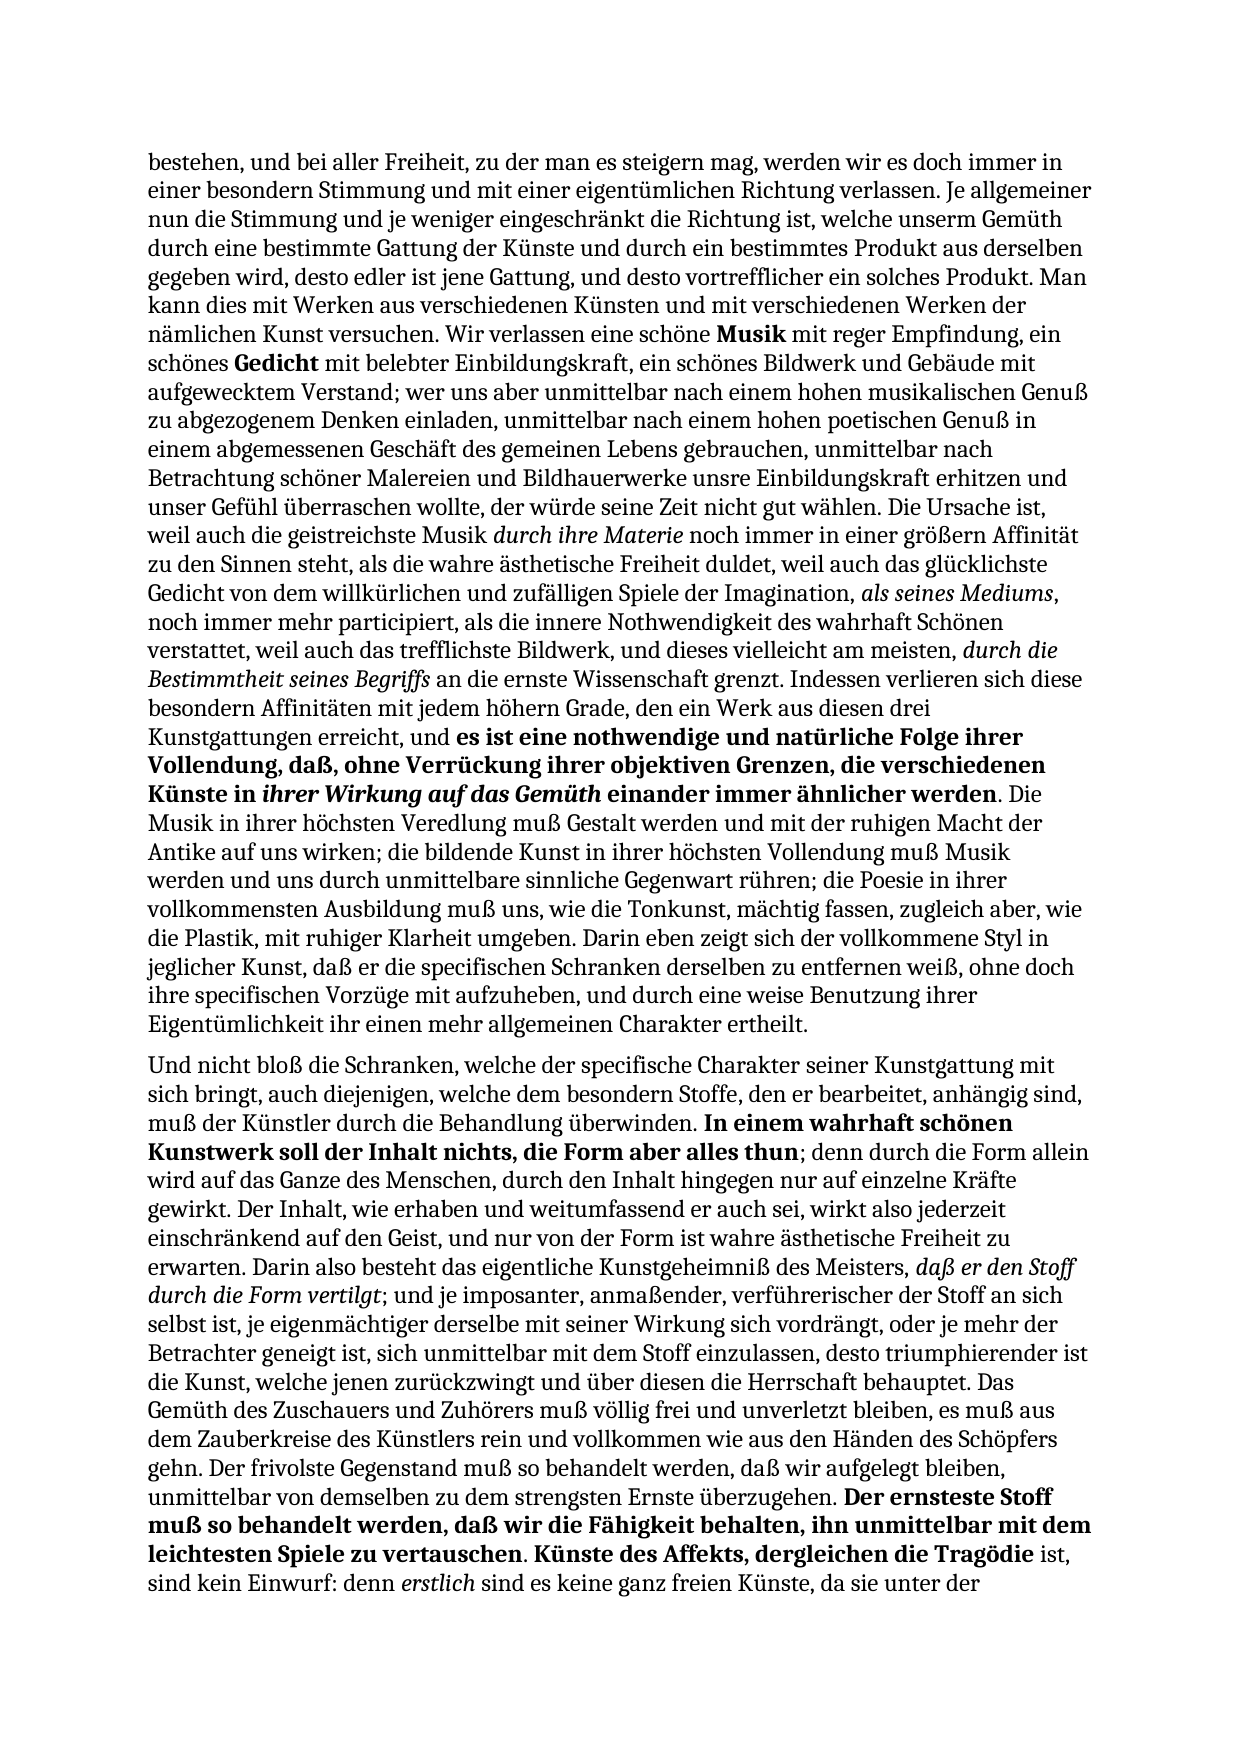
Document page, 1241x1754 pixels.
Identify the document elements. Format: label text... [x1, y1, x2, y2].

text bestehen, und bei aller Freiheit, zu der man es steigern mag, werden wir es doch immer in einer besondern Stimmung und mit einer eigentümlichen Richtung verlassen. Je allgemeiner nun die Stimmung und je weniger eingeschränkt die Richtung ist, welche unserm Gemüth durch eine bestimmte Gattung der Künste und durch ein bestimmtes Produkt aus derselben gegeben wird, desto edler ist jene Gattung, und desto vortrefflicher ein solches Produkt. Man kann dies mit Werken aus verschiedenen Künsten und mit verschiedenen Werken der nämlichen Kunst versuchen. Wir verlassen eine schöne Musik mit reger Empfindung, ein schönes Gedicht mit belebter Einbildungskraft, ein schönes Bildwerk und Gebäude mit aufgewecktem Verstand; wer uns aber unmittelbar nach einem hohen musikalischen Genuß zu abgezogenem Denken einladen, unmittelbar nach einem hohen poetischen Genuß in einem abgemessenen Geschäft des gemeinen Lebens gebrauchen, unmittelbar nach Betrachtung schöner Malereien und Bildhauerwerke unsre Einbildungskraft erhitzen und unser Gefühl überraschen wollte, der würde seine Zeit nicht gut wählen. Die Ursache ist, weil auch die geistreichste Musik durch ihre Materie noch immer in einer größern Affinität zu den Sinnen steht, als die wahre ästhetische Freiheit duldet, weil auch das glücklichste Gedicht von dem willkürlichen und zufälligen Spiele der Imagination, als seines Mediums, noch immer mehr participiert, als die innere Nothwendigkeit des wahrhaft Schönen verstattet, weil auch das trefflichste Bildwerk, und dieses vielleicht am meisten, durch die Bestimmtheit seines Begriffs an die ernste Wissenschaft grenzt. Indessen verlieren sich diese besondern Affinitäten mit jedem höhern Grade, den ein Werk aus diesen drei Kunstgattungen erreicht, und es ist eine nothwendige und natürliche Folge ihrer Vollendung, daß, ohne Verrückung ihrer objektiven Grenzen, die verschiedenen Künste in ihrer Wirkung auf das Gemüth einander immer ähnlicher werden. Die Musik in ihrer höchsten Veredlung muß Gestalt werden und mit der ruhigen Macht der Antike auf uns wirken; die bildende Kunst in ihrer höchsten Vollendung muß Musik werden und uns durch unmittelbare sinnliche Gegenwart rühren; die Poesie in ihrer vollkommensten Ausbildung muß uns, wie die Tonkunst, mächtig fassen, zugleich aber, wie die Plastik, mit ruhiger Klarheit umgeben. Darin eben zeigt sich der vollkommene Styl in jeglicher Kunst, daß er die specifischen Schranken derselben zu entfernen weiß, ohne doch ihre specifischen Vorzüge mit aufzuheben, und durch eine weise Benutzung ihrer Eigentümlichkeit ihr einen mehr allgemeinen Charakter ertheilt. [148, 148, 1092, 1039]
text Und nicht bloß die Schranken, welche der specifische Charakter seiner Kunstgattung mit sich bringt, auch diejenigen, welche dem besondern Stoffe, den er bearbeitet, anhängig sind, muß der Künstler durch die Behandlung überwinden. In einem wahrhaft schönen Kunstwerk soll der Inhalt nichts, die Form aber alles thun; denn durch die Form allein wird auf das Ganze des Menschen, durch den Inhalt hingegen nur auf einzelne Kräfte gewirkt. Der Inhalt, wie erhaben und weitumfassend er auch sei, wirkt also jederzeit einschränkend auf den Geist, und nur von der Form ist wahre ästhetische Freiheit zu erwarten. Darin also besteht das eigentliche Kunstgeheimniß des Meisters, daß er den Stoff durch die Form vertilgt; und je imposanter, anmaßender, verführerischer der Stoff an sich selbst ist, je eigenmächtiger derselbe mit seiner Wirkung sich vordrängt, oder je mehr der Betrachter geneigt ist, sich unmittelbar mit dem Stoff einzulassen, desto triumphierender ist die Kunst, welche jenen zurückzwingt und über diesen die Herrschaft behauptet. Das Gemüth des Zuschauers und Zuhörers muß völlig frei und unverletzt bleiben, es muß aus dem Zauberkreise des Künstlers rein und vollkommen wie aus den Händen des Schöpfers gehn. Der frivolste Gegenstand muß so behandelt werden, daß wir aufgelegt bleiben, unmittelbar von demselben zu dem strengsten Ernste überzugehen. Der ernsteste Stoff muß so behandelt werden, daß wir die Fähigkeit behalten, ihn unmittelbar mit dem leichtesten Spiele zu vertauschen. Künste des Affekts, dergleichen die Tragödie ist, sind kein Einwurf: denn erstlich sind es keine ganz freien Künste, da sie unter der [148, 1051, 1092, 1598]
